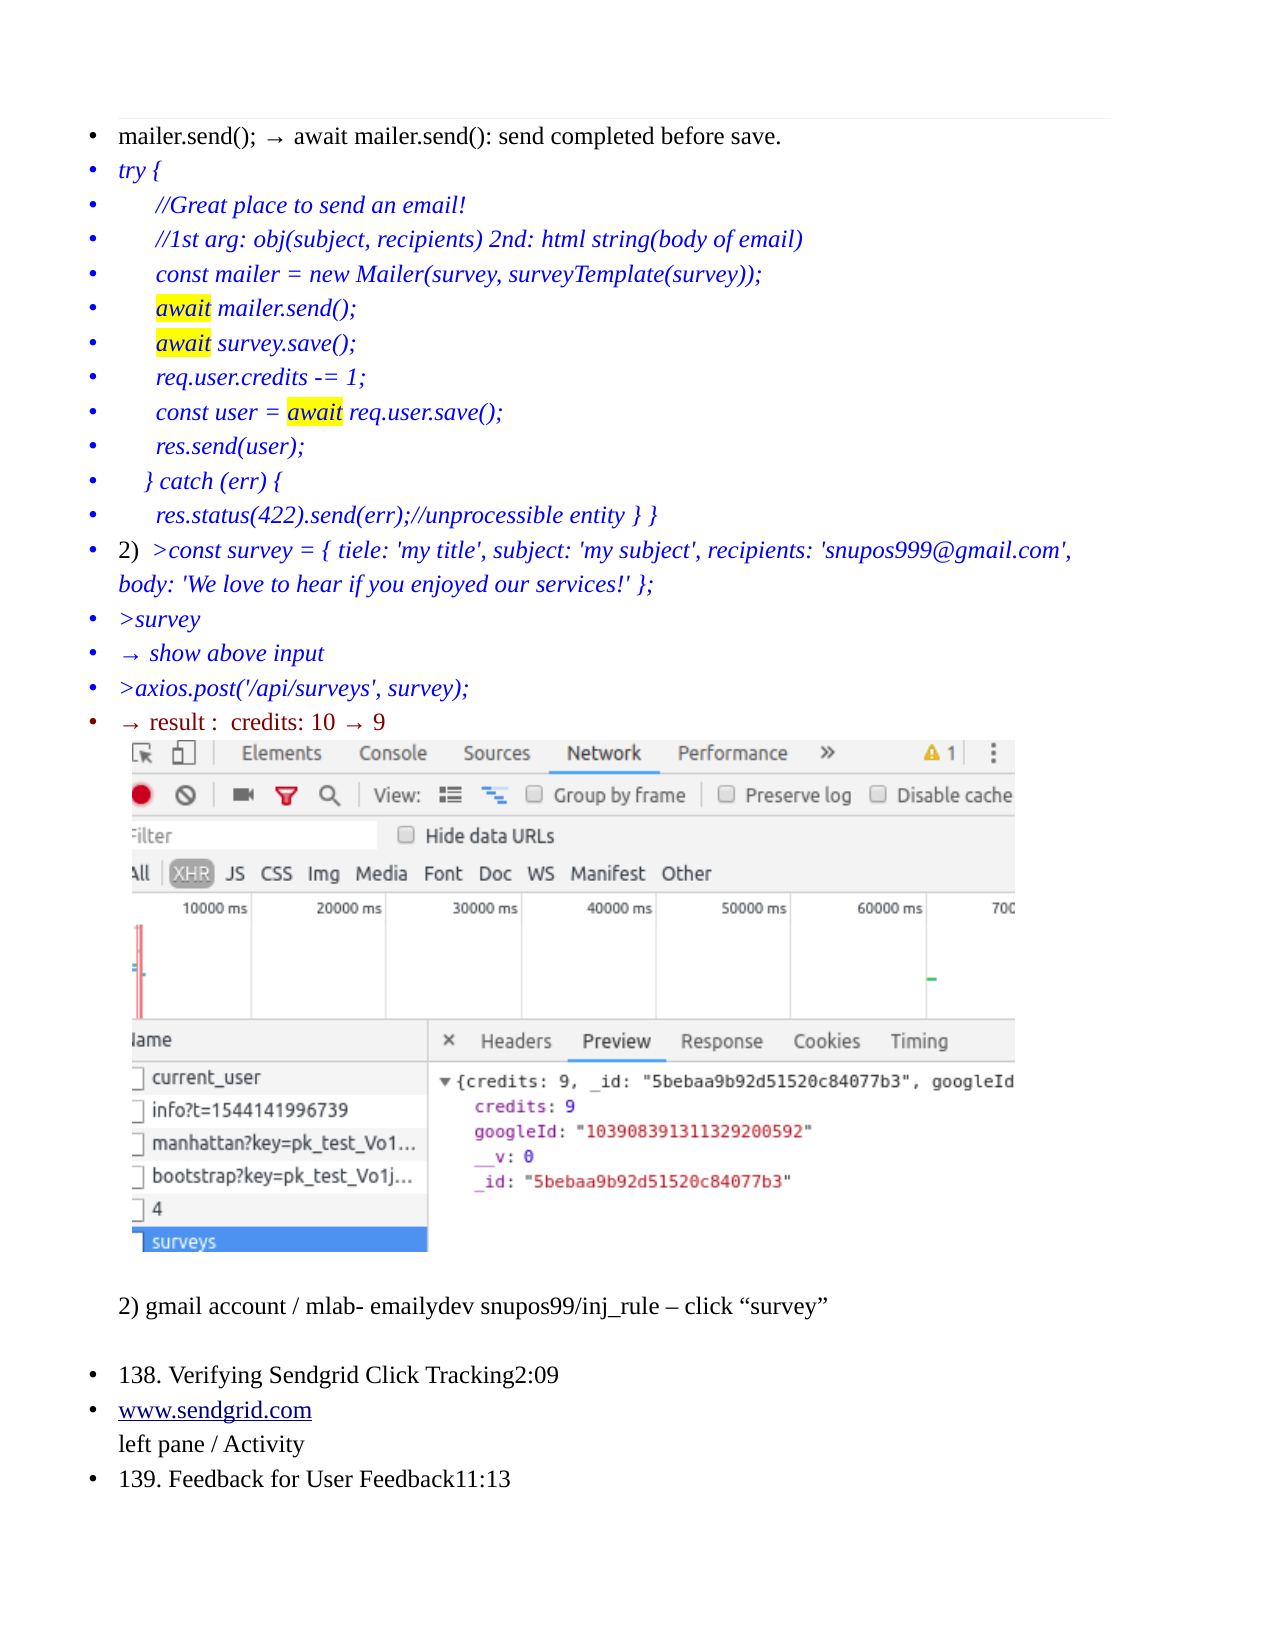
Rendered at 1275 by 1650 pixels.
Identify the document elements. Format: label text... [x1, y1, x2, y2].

list const user = await req.user.save(); [118, 394, 1110, 426]
list >survey [118, 601, 1110, 633]
list res.status(422).send(err);//unprocessible entity } } [118, 497, 1110, 529]
list mailer.send(); → await mailer.send(): send completed before save. [118, 119, 1110, 150]
text 2) gmail account / mlab- emailydev snupos99/inj_rule – click “survey” [118, 1288, 1110, 1320]
list → show above input [118, 635, 1110, 667]
list req.user.credits -= 1; [118, 359, 1110, 391]
list await mailer.send(); [118, 291, 1110, 322]
list 139. Feedback for User Feedback11:13 [118, 1461, 1110, 1492]
list const mailer = new Mailer(survey, surveyTemplate(survey)); [118, 256, 1110, 288]
list left pane / Activity [118, 1426, 1110, 1458]
list await survey.save(); [118, 325, 1110, 357]
list try { [118, 153, 1110, 184]
list www.sendgrid.com [118, 1392, 1110, 1423]
list 2) >const survey = { tiele: 'my title', subject: 'my subject', recipients: 'snupos999@gmail.com', body: 'We love to hear if you enjoyed our services!' }; [118, 532, 1110, 598]
list //1st arg: obj(subject, recipients) 2nd: html string(body of email) [118, 222, 1110, 253]
list res.send(user); [118, 428, 1110, 460]
picture [132, 740, 1015, 1252]
list → result : credits: 10 → 9 [118, 704, 1110, 736]
list 138. Verifying Sendgrid Click Tracking2:09 [118, 1357, 1110, 1389]
list //Great place to send an email! [118, 187, 1110, 219]
list } catch (err) { [118, 463, 1110, 495]
list >axios.post('/api/surveys', survey); [118, 670, 1110, 702]
